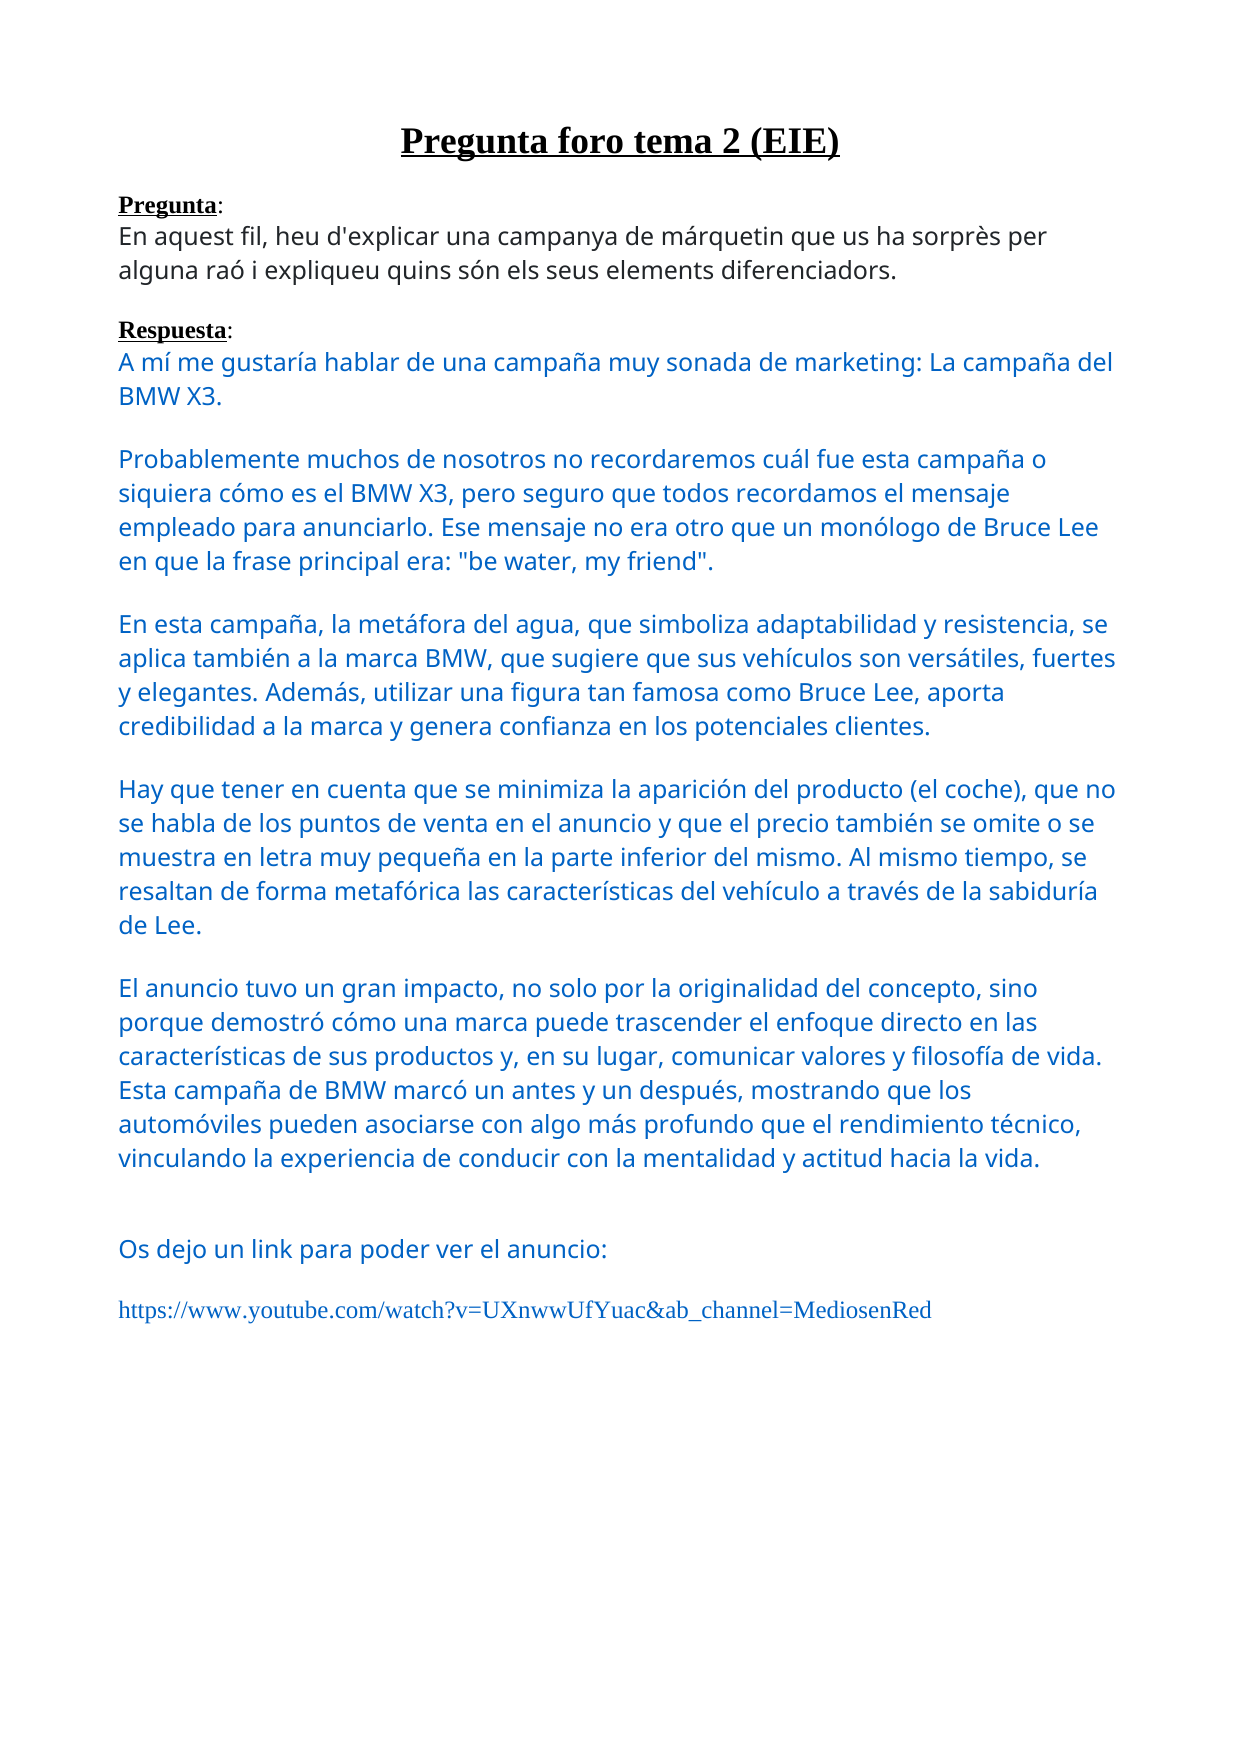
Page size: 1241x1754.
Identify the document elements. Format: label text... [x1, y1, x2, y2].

text El anuncio tuvo un gran impacto, no solo por la originalidad del concepto, sino porque demostró cómo una marca puede trascender el enfoque directo en las características de sus productos y, en su lugar, comunicar valores y filosofía de vida. Esta campaña de BMW marcó un antes y un después, mostrando que los automóviles pueden asociarse con algo más profundo que el rendimiento técnico, vinculando la experiencia de conducir con la mentalidad y actitud hacia la vida. [118, 970, 1122, 1175]
text En aquest fil, heu d'explicar una campanya de márquetin que us ha sorprès per alguna raó i expliqueu quins són els seus elements diferenciadors. [118, 219, 1122, 287]
text Pregunta foro tema 2 (EIE) [118, 118, 1122, 161]
text https://www.youtube.com/watch?v=UXnwwUfYuac&ab_channel=MediosenRed [118, 1295, 1122, 1324]
text Os dejo un link para poder ver el anuncio: [118, 1232, 1122, 1266]
text A mí me gustaría hablar de una campaña muy sonada de marketing: La campaña del BMW X3. [118, 344, 1122, 412]
text Probablemente muchos de nosotros no recordaremos cuál fue esta campaña o siquiera cómo es el BMW X3, pero seguro que todos recordamos el mensaje empleado para anunciarlo. Ese mensaje no era otro que un monólogo de Bruce Lee en que la frase principal era: "be water, my friend". [118, 441, 1122, 577]
text Hay que tener en cuenta que se minimiza la aparición del producto (el coche), que no se habla de los puntos de venta en el anuncio y que el precio también se omite o se muestra en letra muy pequeña en la parte inferior del mismo. Al mismo tiempo, se resaltan de forma metafórica las características del vehículo a través de la sabiduría de Lee. [118, 771, 1122, 942]
text Respuesta: [118, 316, 1122, 344]
text Pregunta: [118, 161, 1122, 219]
text En esta campaña, la metáfora del agua, que simboliza adaptabilidad y resistencia, se aplica también a la marca BMW, que sugiere que sus vehículos son versátiles, fuertes y elegantes. Además, utilizar una figura tan famosa como Bruce Lee, aporta credibilidad a la marca y genera confianza en los potenciales clientes. [118, 606, 1122, 742]
